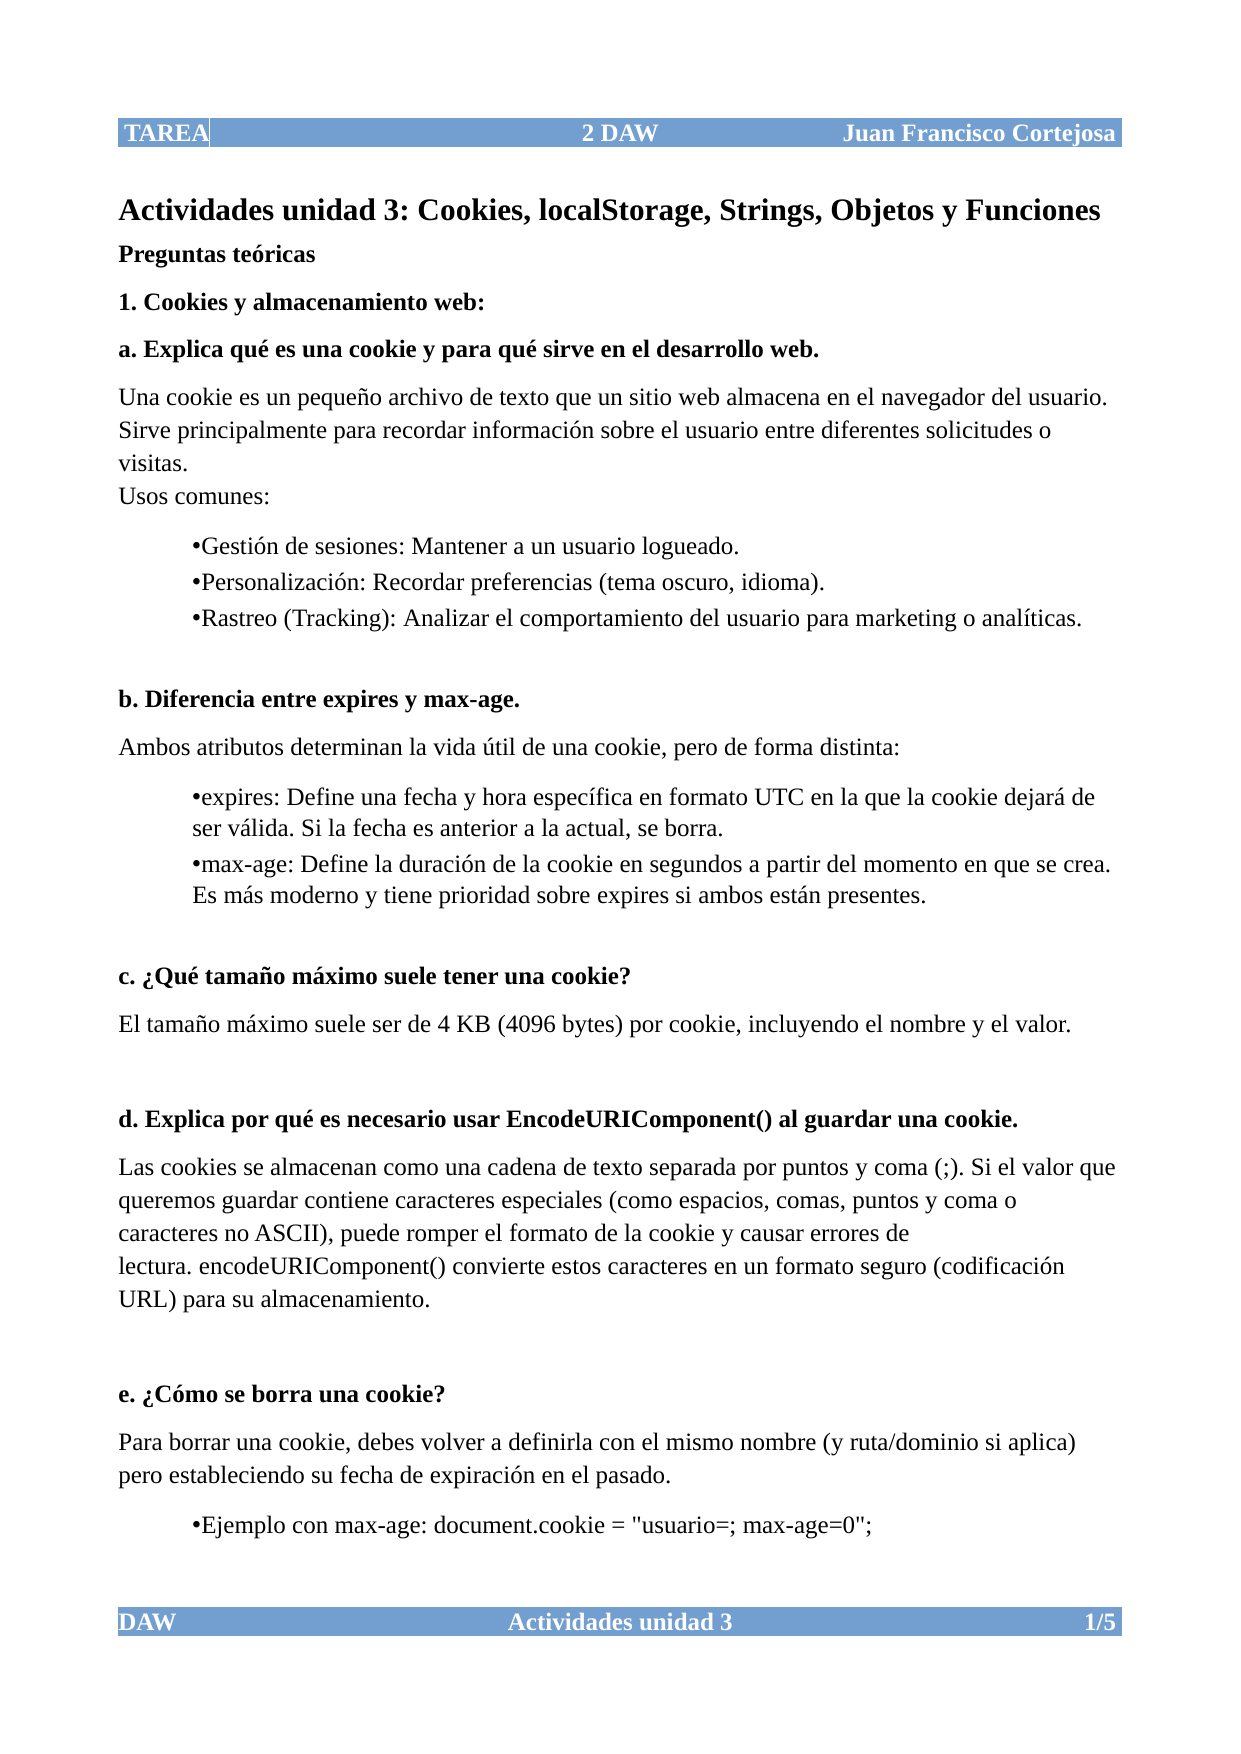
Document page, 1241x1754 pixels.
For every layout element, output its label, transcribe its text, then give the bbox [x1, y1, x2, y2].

list Personalización: Recordar preferencias (tema oscuro, idioma). [118, 565, 1122, 596]
subtitle Actividades unidad 3: Cookies, localStorage, Strings, Objetos y Funciones [118, 191, 1122, 227]
text Para borrar una cookie, debes volver a definirla con el mismo nombre (y ruta/dominio si aplica) pero estableciendo su fecha de expiración en el pasado. [118, 1427, 1122, 1488]
text a. Explica qué es una cookie y para qué sirve en el desarrollo web. [118, 334, 1122, 363]
text Preguntas teóricas [118, 239, 1122, 268]
list Gestión de sesiones: Mantener a un usuario logueado. [118, 529, 1122, 560]
text El tamaño máximo suele ser de 4 KB (4096 bytes) por cookie, incluyendo el nombre y el valor. [118, 1009, 1122, 1038]
text d. Explica por qué es necesario usar EncodeURIComponent() al guardar una cookie. [118, 1104, 1122, 1133]
text e. ¿Cómo se borra una cookie? [118, 1379, 1122, 1408]
list Rastreo (Tracking): Analizar el comportamiento del usuario para marketing o analíticas. [118, 601, 1122, 632]
list expires: Define una fecha y hora específica en formato UTC en la que la cookie dejará de ser válida. Si la fecha es anterior a la actual, se borra. [118, 779, 1122, 842]
text c. ¿Qué tamaño máximo suele tener una cookie? [118, 961, 1122, 990]
list Ejemplo con max-age: document.cookie = "usuario=; max-age=0"; [118, 1507, 1122, 1539]
text Ambos atributos determinan la vida útil de una cookie, pero de forma distinta: [118, 732, 1122, 761]
list max-age: Define la duración de la cookie en segundos a partir del momento en que se crea. Es más moderno y tiene prioridad sobre expires si ambos están presentes. [118, 847, 1122, 909]
text b. Diferencia entre expires y max-age. [118, 684, 1122, 713]
text Una cookie es un pequeño archivo de texto que un sitio web almacena en el navegador del usuario. Sirve principalmente para recordar información sobre el usuario entre diferentes solicitudes o visitas. Usos comunes: [118, 382, 1122, 510]
text Las cookies se almacenan como una cadena de texto separada por puntos y coma (;). Si el valor que queremos guardar contiene caracteres especiales (como espacios, comas, puntos y coma o caracteres no ASCII), puede romper el formato de la cookie y causar errores de lectura. encodeURIComponent() convierte estos caracteres en un formato seguro (codificación URL) para su almacenamiento. [118, 1152, 1122, 1313]
text 1. Cookies y almacenamiento web: [118, 287, 1122, 316]
